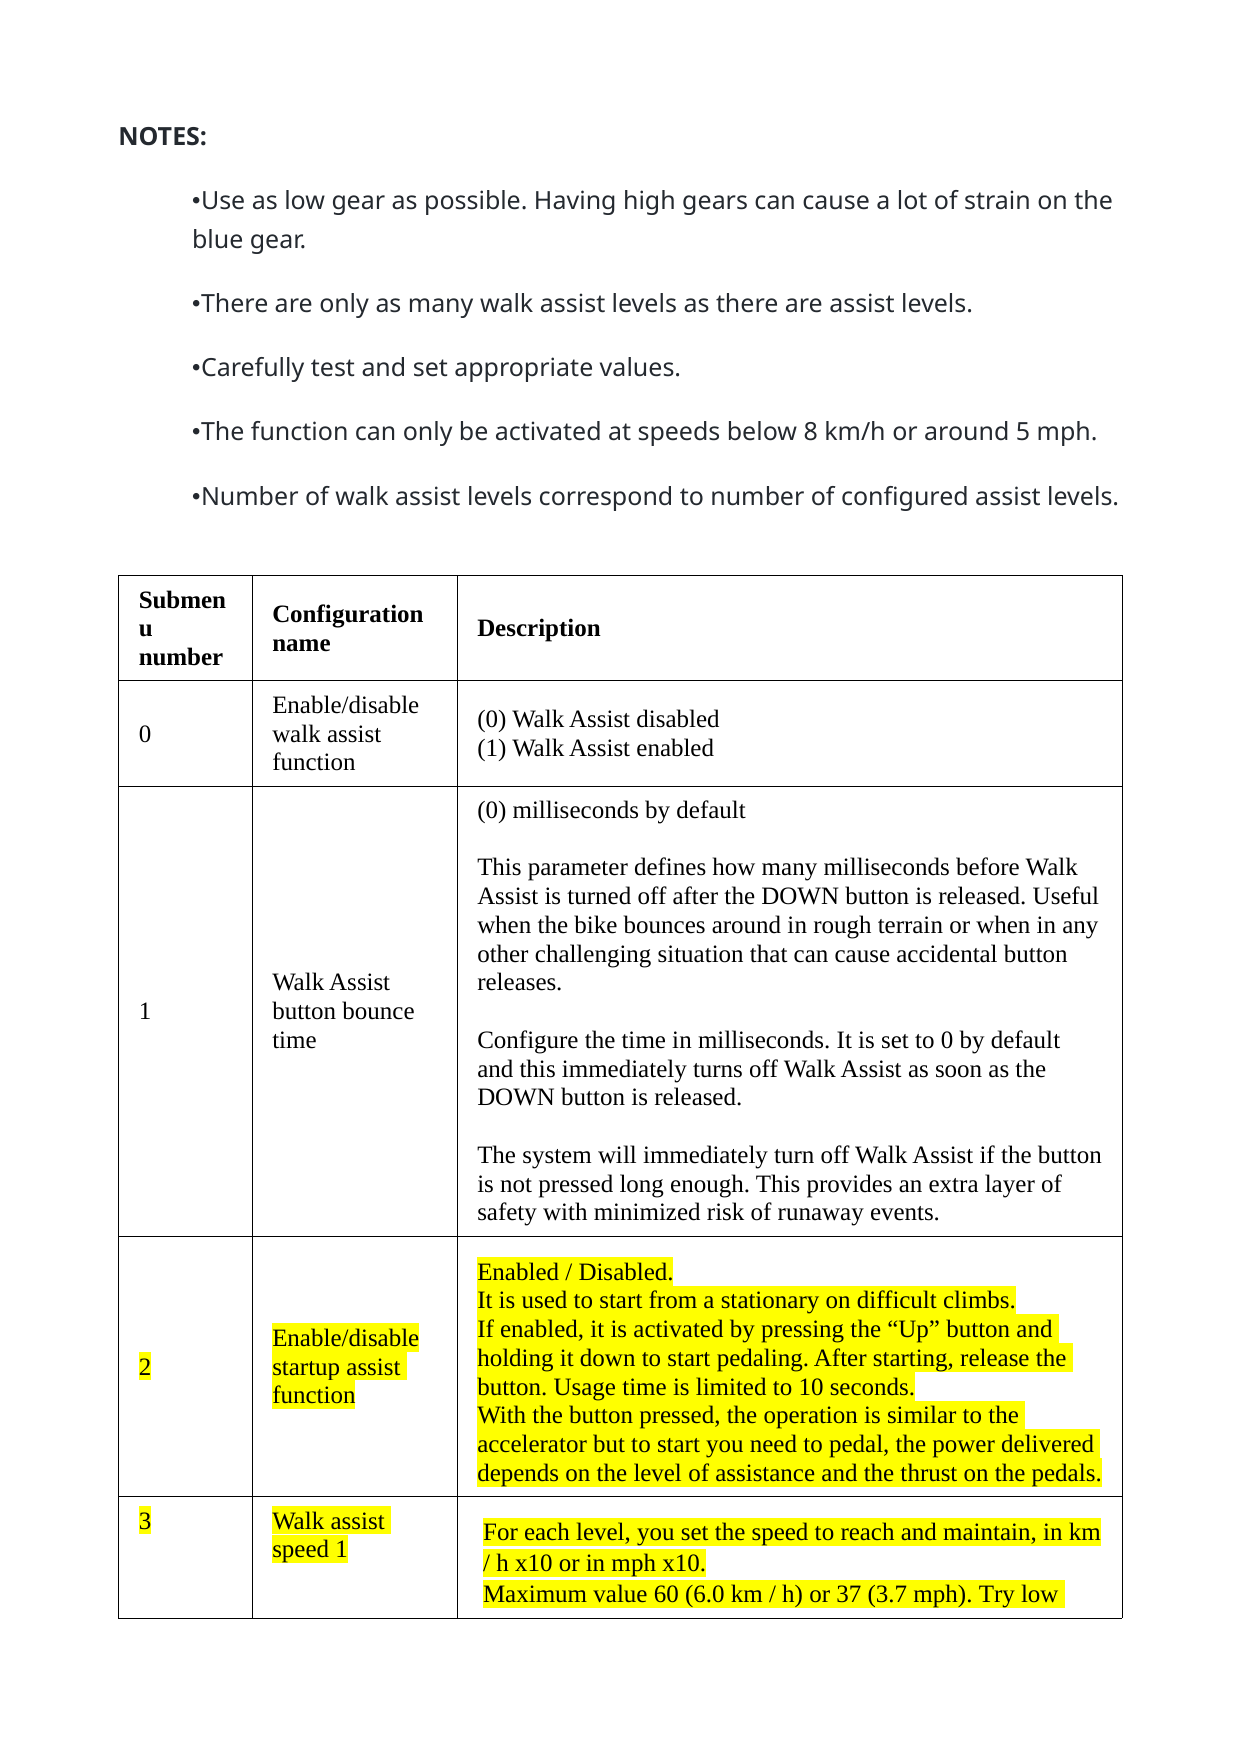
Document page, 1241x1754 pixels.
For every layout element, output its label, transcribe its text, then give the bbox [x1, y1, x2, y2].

list There are only as many walk assist levels as there are assist levels. [118, 286, 1122, 320]
table_cell (0) milliseconds by default This parameter defines how many milliseconds before Walk Assist is turned off after the DOWN button is released. Useful when the bike bounces around in rough terrain or when in any other challenging situation that can cause accidental button releases. Configure the time in milliseconds. It is set to 0 by default and this immediately turns off Walk Assist as soon as the DOWN button is released. The system will immediately turn off Walk Assist if the button is not pressed long enough. This provides an extra layer of safety with minimized risk of runaway events. [458, 787, 1122, 1236]
table_cell 2 [119, 1237, 252, 1496]
table_header Description [458, 576, 1122, 680]
table_cell Walk assist speed 1 [253, 1497, 457, 1618]
list The function can only be activated at speeds below 8 km/h or around 5 mph. [118, 414, 1122, 448]
table_header Submenu number [119, 576, 252, 680]
table_header Configuration name [253, 576, 457, 680]
table_cell Enable/disable startup assist function [253, 1237, 457, 1496]
table_cell 1 [119, 787, 252, 1236]
table_cell Walk Assist button bounce time [253, 787, 457, 1236]
table_cell 3 [119, 1497, 252, 1618]
list Carefully test and set appropriate values. [118, 350, 1122, 384]
text NOTES: [118, 118, 1122, 152]
table_cell Enabled / Disabled. It is used to start from a stationary on difficult climbs. If enabled, it is activated by pressing the “Up” button and holding it down to start pedaling. After starting, release the button. Usage time is limited to 10 seconds. With the button pressed, the operation is similar to the accelerator but to start you need to pedal, the power delivered depends on the level of assistance and the thrust on the pedals. [458, 1237, 1122, 1496]
table_cell For each level, you set the speed to reach and maintain, in km / h x10 or in mph x10. Maximum value 60 (6.0 km / h) or 37 (3.7 mph). Try low [458, 1497, 1122, 1618]
table_cell Enable/disable walk assist function [253, 681, 457, 786]
table_cell 0 [119, 681, 252, 786]
table_cell (0) Walk Assist disabled (1) Walk Assist enabled [458, 681, 1122, 786]
list Use as low gear as possible. Having high gears can cause a lot of strain on the blue gear. [118, 182, 1122, 256]
list Number of walk assist levels correspond to number of configured assist levels. [118, 478, 1122, 512]
